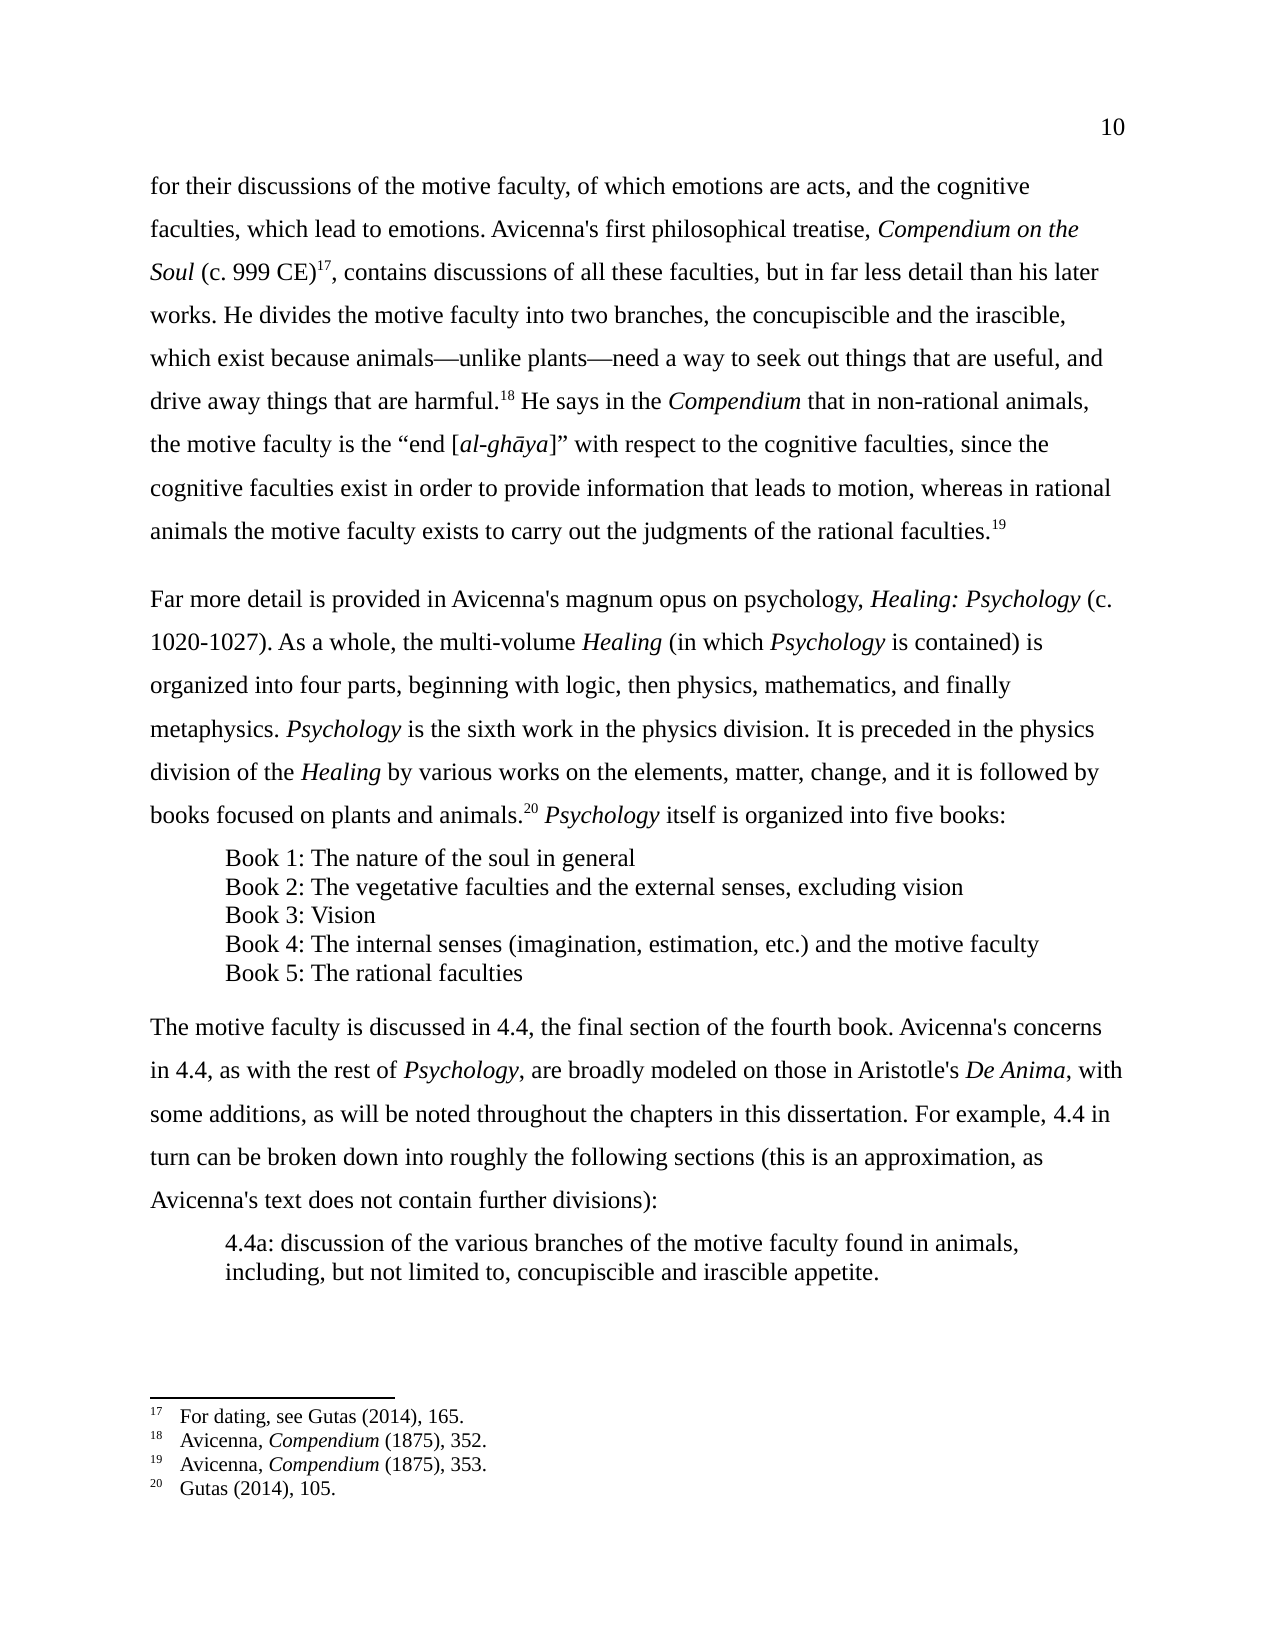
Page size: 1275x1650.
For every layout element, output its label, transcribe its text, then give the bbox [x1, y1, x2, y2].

text for their discussions of the motive faculty, of which emotions are acts, and the cognitive faculties, which lead to emotions. Avicenna's first philosophical treatise, Compendium on the Soul (c. 999 CE), contains discussions of all these faculties, but in far less detail than his later works. He divides the motive faculty into two branches, the concupiscible and the irascible, which exist because animals—unlike plants—need a way to seek out things that are useful, and drive away things that are harmful. He says in the Compendium that in non-rational animals, the motive faculty is the “end [al-ghāya]” with respect to the cognitive faculties, since the cognitive faculties exist in order to provide information that leads to motion, whereas in rational animals the motive faculty exists to carry out the judgments of the rational faculties. [150, 171, 1125, 544]
text For dating, see Gutas (2014), 165. [150, 1404, 1125, 1428]
list 4.4a: discussion of the various branches of the motive faculty found in animals, including, but not limited to, concupiscible and irascible appetite. [187, 1228, 1125, 1286]
list Book 4: The internal senses (imagination, estimation, etc.) and the motive faculty [187, 929, 1125, 958]
list Book 2: The vegetative faculties and the external senses, excluding vision [187, 872, 1125, 901]
text The motive faculty is discussed in 4.4, the final section of the fourth book. Avicenna's concerns in 4.4, as with the rest of Psychology, are broadly modeled on those in Aristotle's De Anima, with some additions, as will be noted throughout the chapters in this dissertation. For example, 4.4 in turn can be broken down into roughly the following sections (this is an approximation, as Avicenna's text does not contain further divisions): [150, 1012, 1125, 1214]
text Far more detail is provided in Avicenna's magnum opus on psychology, Healing: Psychology (c. 1020-1027). As a whole, the multi-volume Healing (in which Psychology is contained) is organized into four parts, beginning with logic, then physics, mathematics, and finally metaphysics. Psychology is the sixth work in the physics division. It is preceded in the physics division of the Healing by various works on the elements, matter, change, and it is followed by books focused on plants and animals. Psychology itself is organized into five books: [150, 584, 1125, 829]
text Avicenna, Compendium (1875), 353. [150, 1452, 1125, 1476]
list Book 5: The rational faculties [187, 958, 1125, 987]
text Gutas (2014), 105. [150, 1476, 1125, 1500]
list Book 3: Vision [187, 901, 1125, 929]
list Book 1: The nature of the soul in general [187, 843, 1125, 872]
text Avicenna, Compendium (1875), 352. [150, 1428, 1125, 1452]
